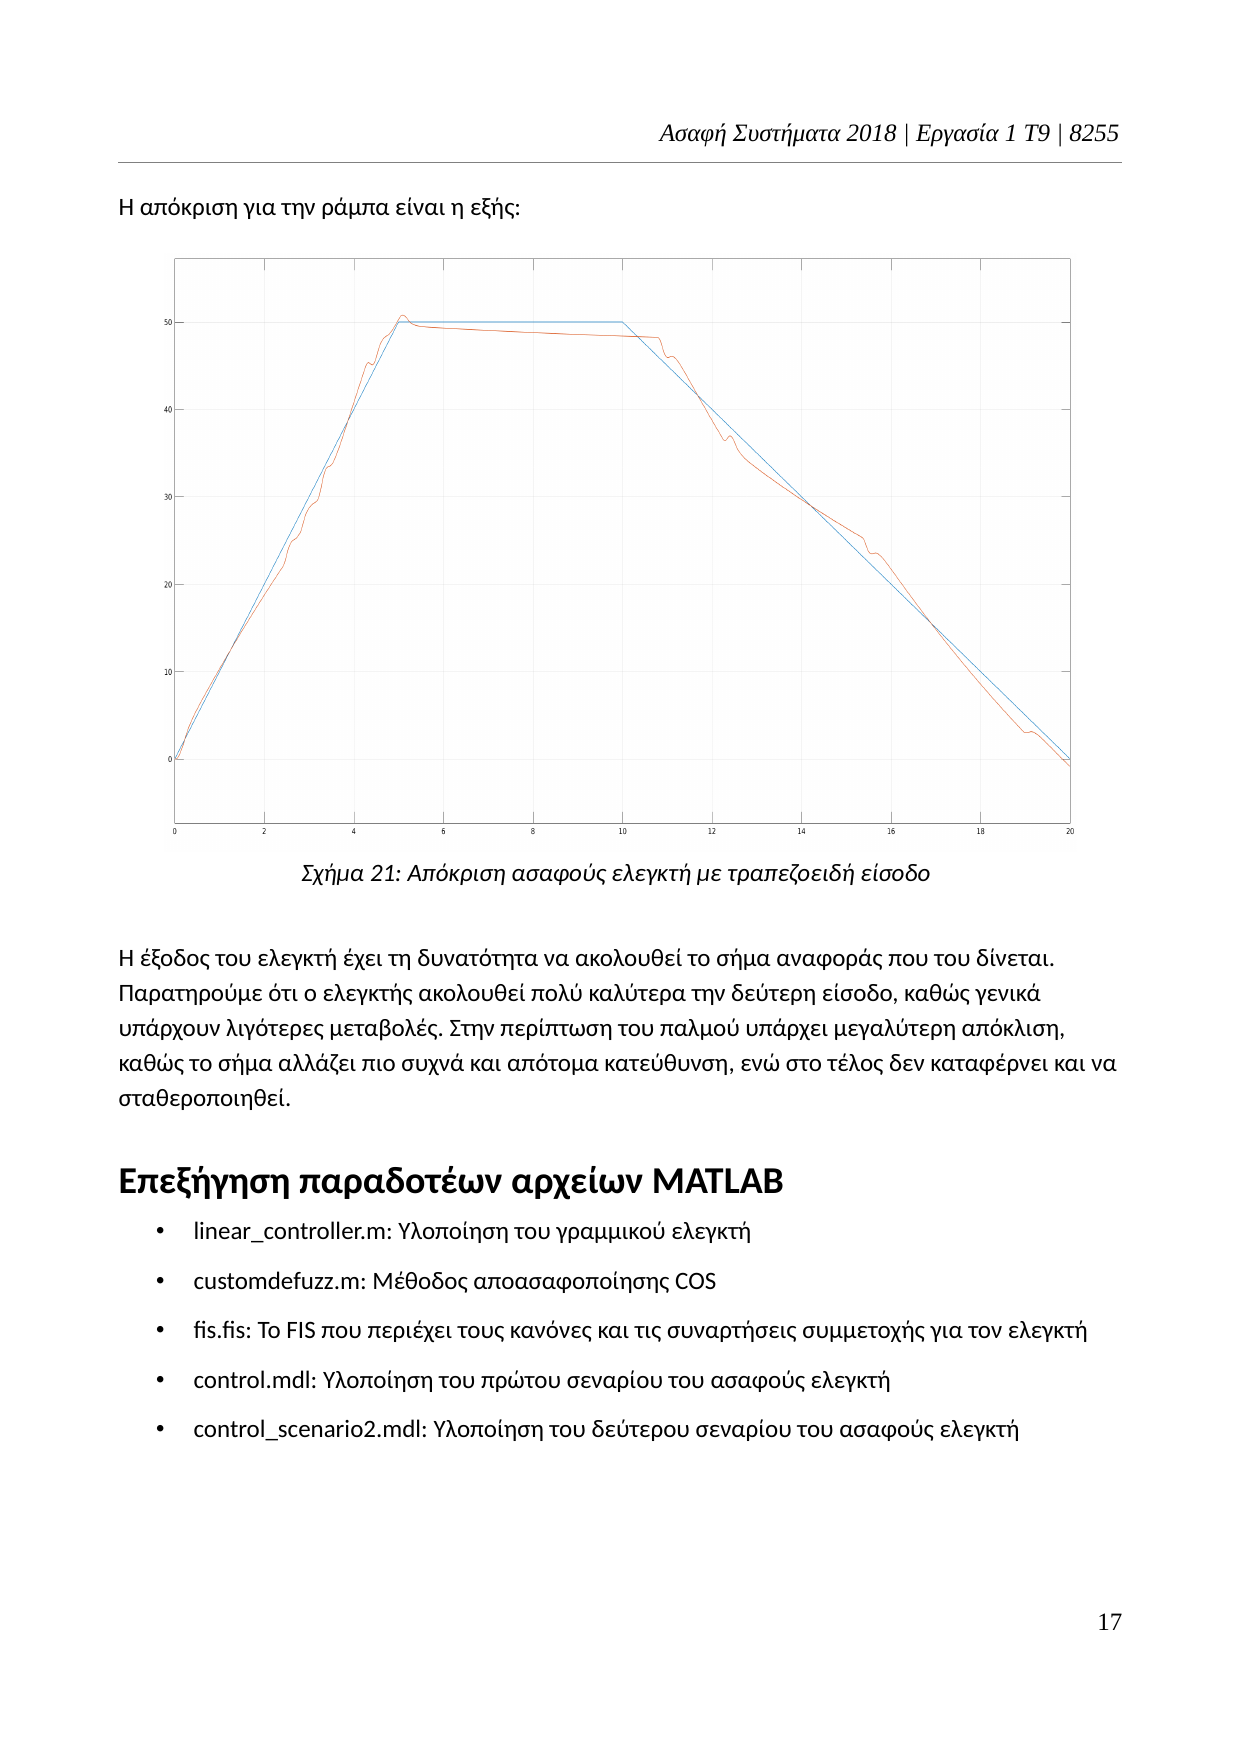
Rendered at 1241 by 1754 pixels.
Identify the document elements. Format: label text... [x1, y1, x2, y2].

list control.mdl: Υλοποίηση του πρώτου σεναρίου του ασαφούς ελεγκτή [156, 1364, 1122, 1394]
subtitle Επεξήγηση παραδοτέων αρχείων MATLAB [118, 1157, 1122, 1203]
text Η απόκριση για την ράμπα είναι η εξής: [118, 191, 1122, 222]
list control_scenario2.mdl: Υλοποίηση του δεύτερου σεναρίου του ασαφούς ελεγκτή [156, 1414, 1122, 1444]
list fis.fis: Το FIS που περιέχει τους κανόνες και τις συναρτήσεις συμμετοχής για τον ελεγκτή [156, 1314, 1122, 1345]
list linear_controller.m: Υλοποίηση του γραμμικού ελεγκτή [156, 1215, 1122, 1246]
text Η έξοδος του ελεγκτή έχει τη δυνατότητα να ακολουθεί το σήμα αναφοράς που του δίνεται. Παρατηρούμε ότι ο ελεγκτής ακολουθεί πολύ καλύτερα την δεύτερη είσοδο, καθώς γενικά υπάρχουν λιγότερες μεταβολές. Στην περίπτωση του παλμού υπάρχει μεγαλύτερη απόκλιση, καθώς το σήμα αλλάζει πιο συχνά και απότομα κατεύθυνση, ενώ στο τέλος δεν καταφέρνει και να σταθεροποιηθεί. [118, 942, 1122, 1112]
list customdefuzz.m: Μέθοδος αποασαφοποίησης COS [156, 1265, 1122, 1295]
text Σχήμα 21: Απόκριση ασαφούς ελεγκτή με τραπεζοειδή είσοδο [164, 852, 1077, 888]
picture [163, 253, 1077, 852]
